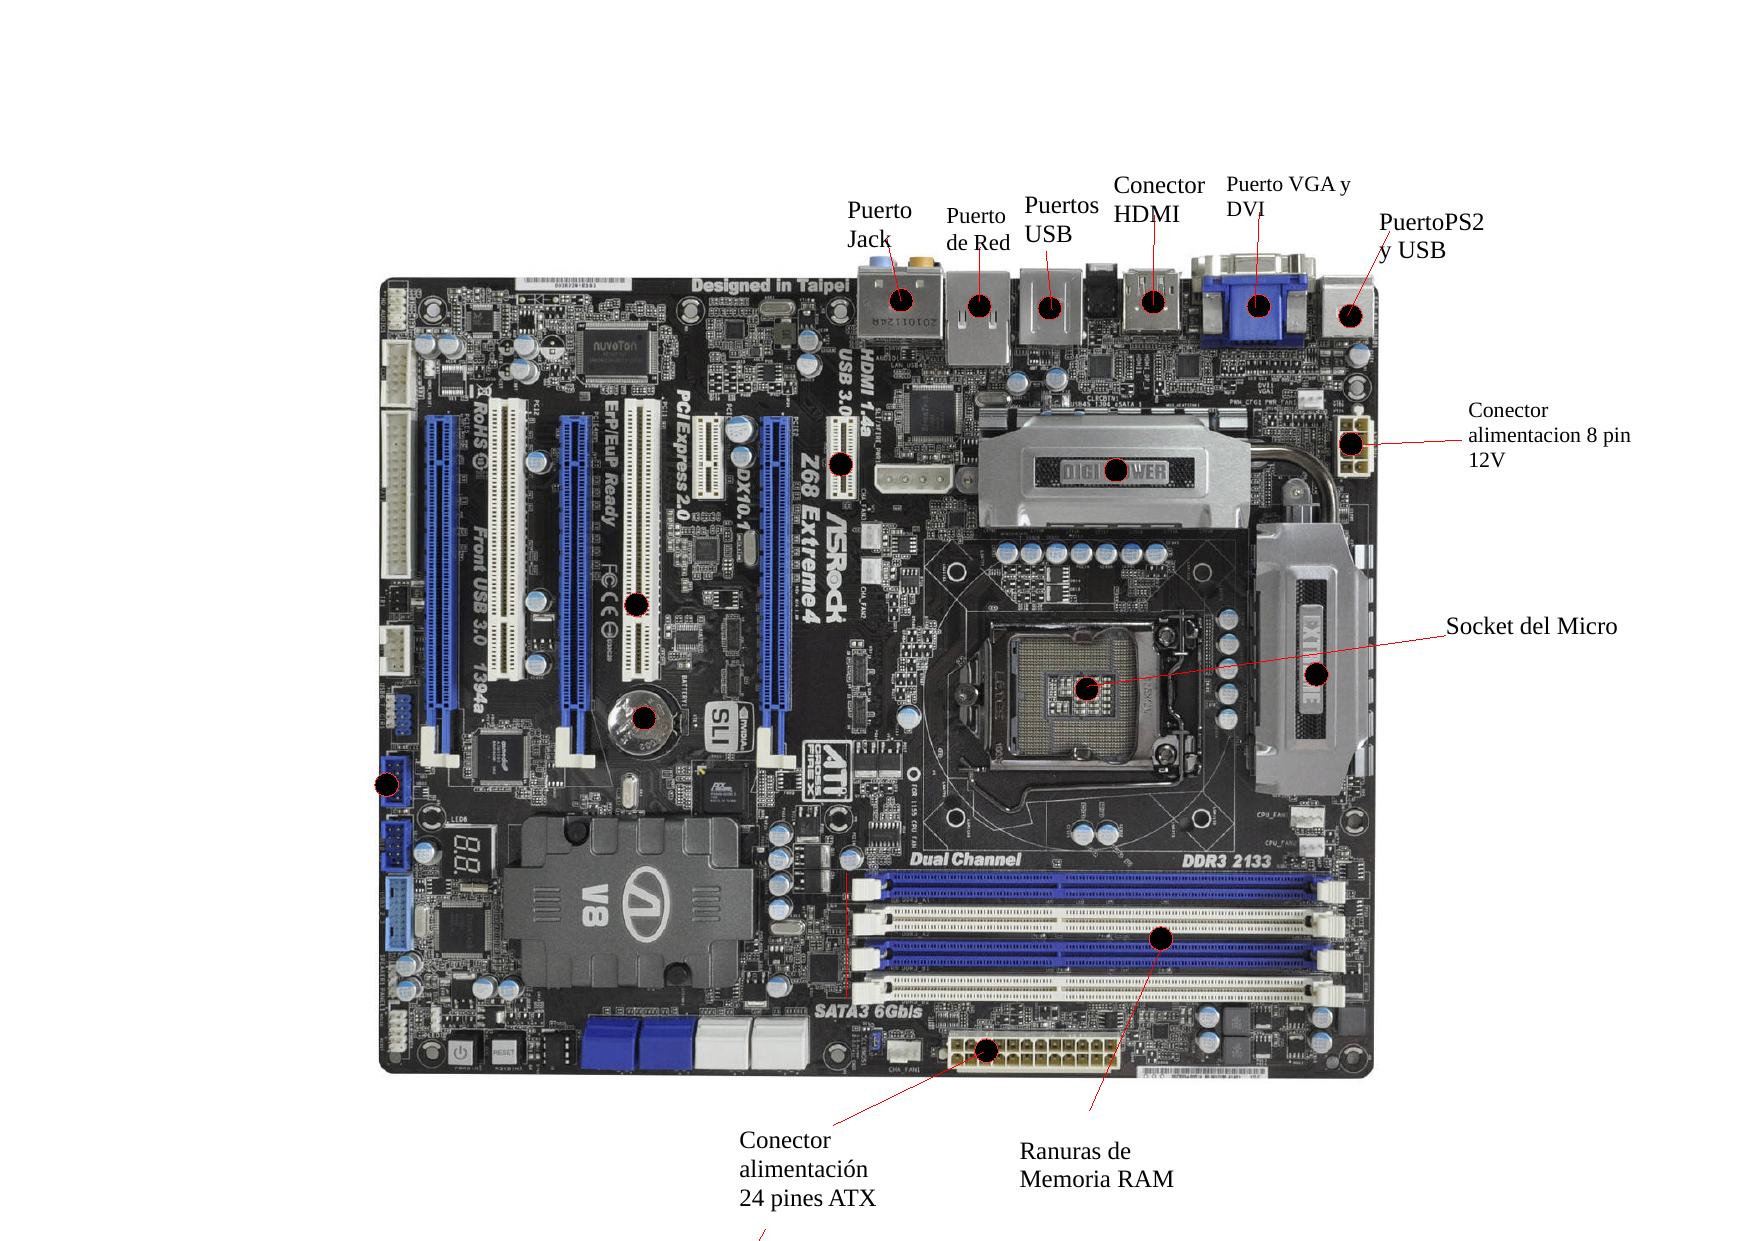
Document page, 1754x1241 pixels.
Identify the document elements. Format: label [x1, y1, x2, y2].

picture [375, 247, 1379, 1084]
